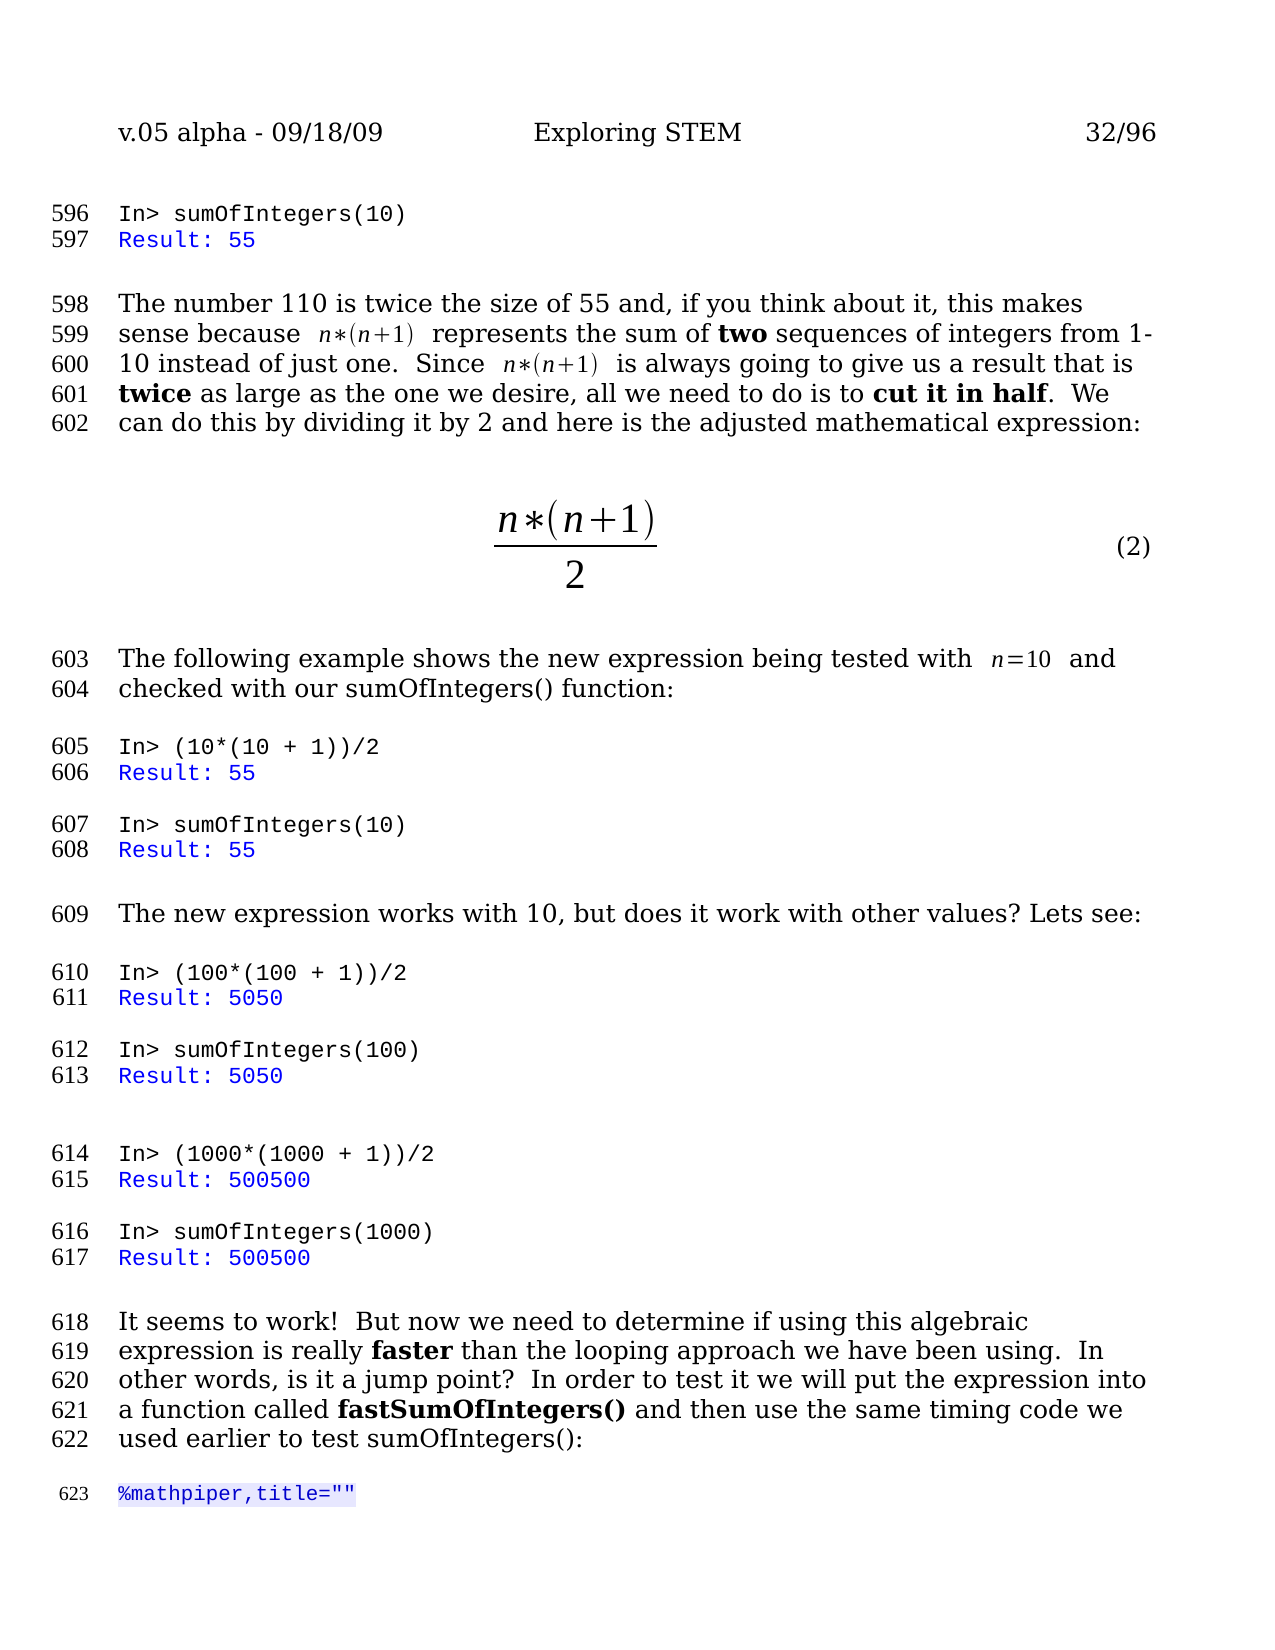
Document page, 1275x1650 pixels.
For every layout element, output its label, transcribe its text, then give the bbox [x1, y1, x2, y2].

table_header [118, 488, 1041, 606]
text Result: 55 [118, 839, 1157, 865]
text In> sumOfIntegers(100) [118, 1039, 1157, 1064]
text In> sumOfIntegers(10) [118, 203, 1157, 229]
text Result: 5050 [118, 1064, 1157, 1091]
text %mathpiper,title="" [118, 1483, 1157, 1507]
text The new expression works with 10, but does it work with other values? Lets see: [118, 900, 1157, 929]
table_header (2) [1041, 488, 1157, 606]
text The number 110 is twice the size of 55 and, if you think about it, this makes sense becauserepresents the sum of two sequences of integers from 1-10 instead of just one. Sinceis always going to give us a result that is twice as large as the one we desire, all we need to do is to cut it in half. We can do this by dividing it by 2 and here is the adjusted mathematical expression: [118, 289, 1157, 437]
text It seems to work! But now we need to determine if using this algebraic expression is really faster than the looping approach we have been using. In other words, is it a jump point? In order to test it we will put the expression into a function called fastSumOfIntegers() and then use the same timing code we used earlier to test sumOfIntegers(): [118, 1307, 1157, 1453]
text In> sumOfIntegers(10) [118, 813, 1157, 839]
text Result: 55 [118, 229, 1157, 254]
text Result: 55 [118, 761, 1157, 787]
text The following example shows the new expression being tested withand checked with our sumOfIntegers() function: [118, 644, 1157, 703]
text Result: 500500 [118, 1168, 1157, 1194]
text Result: 500500 [118, 1246, 1157, 1272]
text In> sumOfIntegers(1000) [118, 1220, 1157, 1246]
text In> (1000*(1000 + 1))/2 [118, 1142, 1157, 1168]
text In> (100*(100 + 1))/2 [118, 961, 1157, 987]
text Result: 5050 [118, 987, 1157, 1013]
text In> (10*(10 + 1))/2 [118, 735, 1157, 761]
